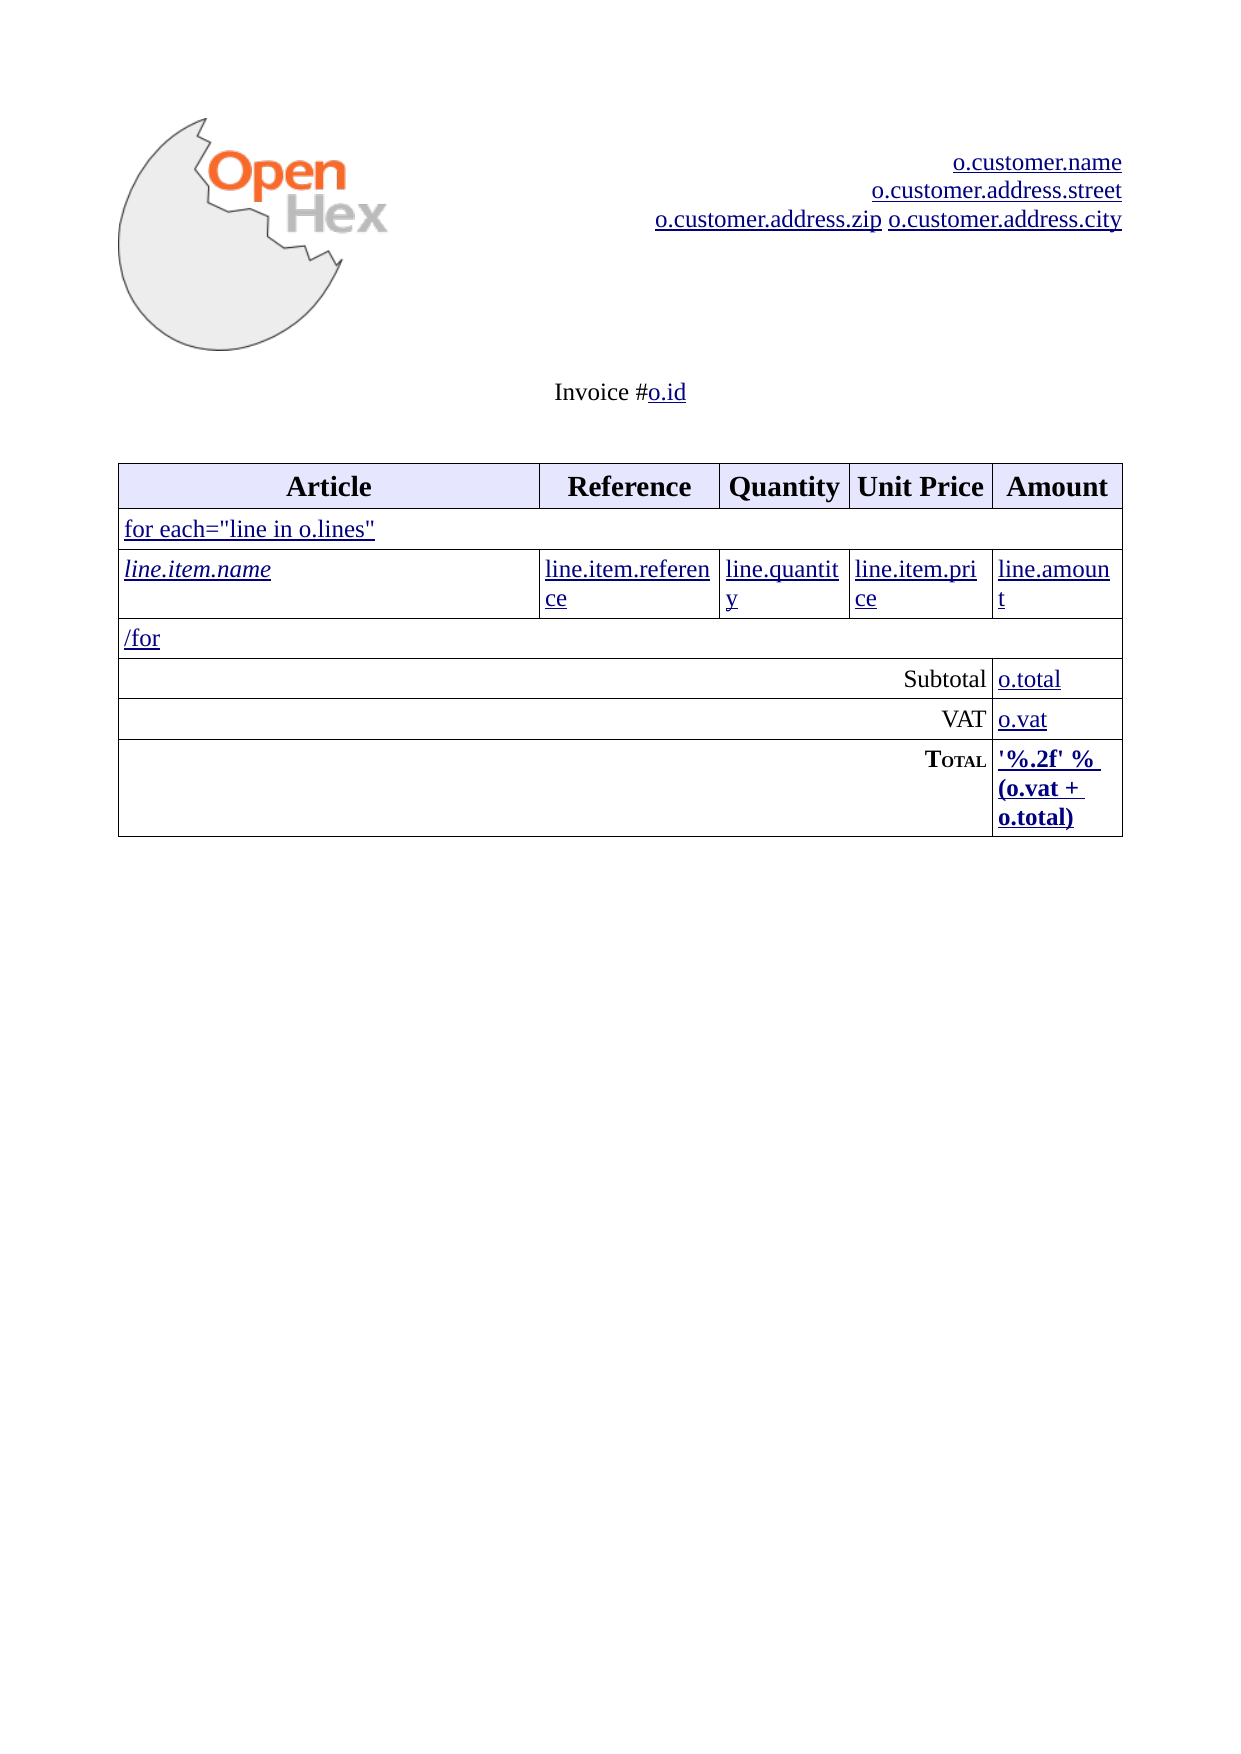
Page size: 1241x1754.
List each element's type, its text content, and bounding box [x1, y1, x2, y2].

text Invoice #o.id [118, 377, 1122, 406]
picture [118, 118, 406, 351]
table_cell line.quantity [720, 550, 849, 618]
table_cell o.vat [993, 699, 1122, 738]
table_header Article [119, 464, 539, 508]
table_cell VAT [119, 699, 992, 738]
table_cell '%.2f' % (o.vat + o.total) [993, 740, 1122, 836]
text o.customer.name [406, 147, 1122, 176]
table_cell line.item.name [119, 550, 539, 618]
text o.customer.address.street [406, 176, 1122, 204]
table_cell line.item.price [850, 550, 992, 618]
table_cell line.item.reference [540, 550, 719, 618]
table_cell o.total [993, 659, 1122, 698]
table_cell line.amount [993, 550, 1122, 618]
table_cell Total [119, 740, 992, 836]
table_header Reference [540, 464, 719, 508]
table_header Amount [993, 464, 1122, 508]
table_header Unit Price [850, 464, 992, 508]
text o.customer.address.zip o.customer.address.city [406, 204, 1122, 233]
table_header Quantity [720, 464, 849, 508]
table_cell /for [119, 619, 1122, 658]
table_cell Subtotal [119, 659, 992, 698]
table_cell for each="line in o.lines" [119, 509, 1122, 548]
